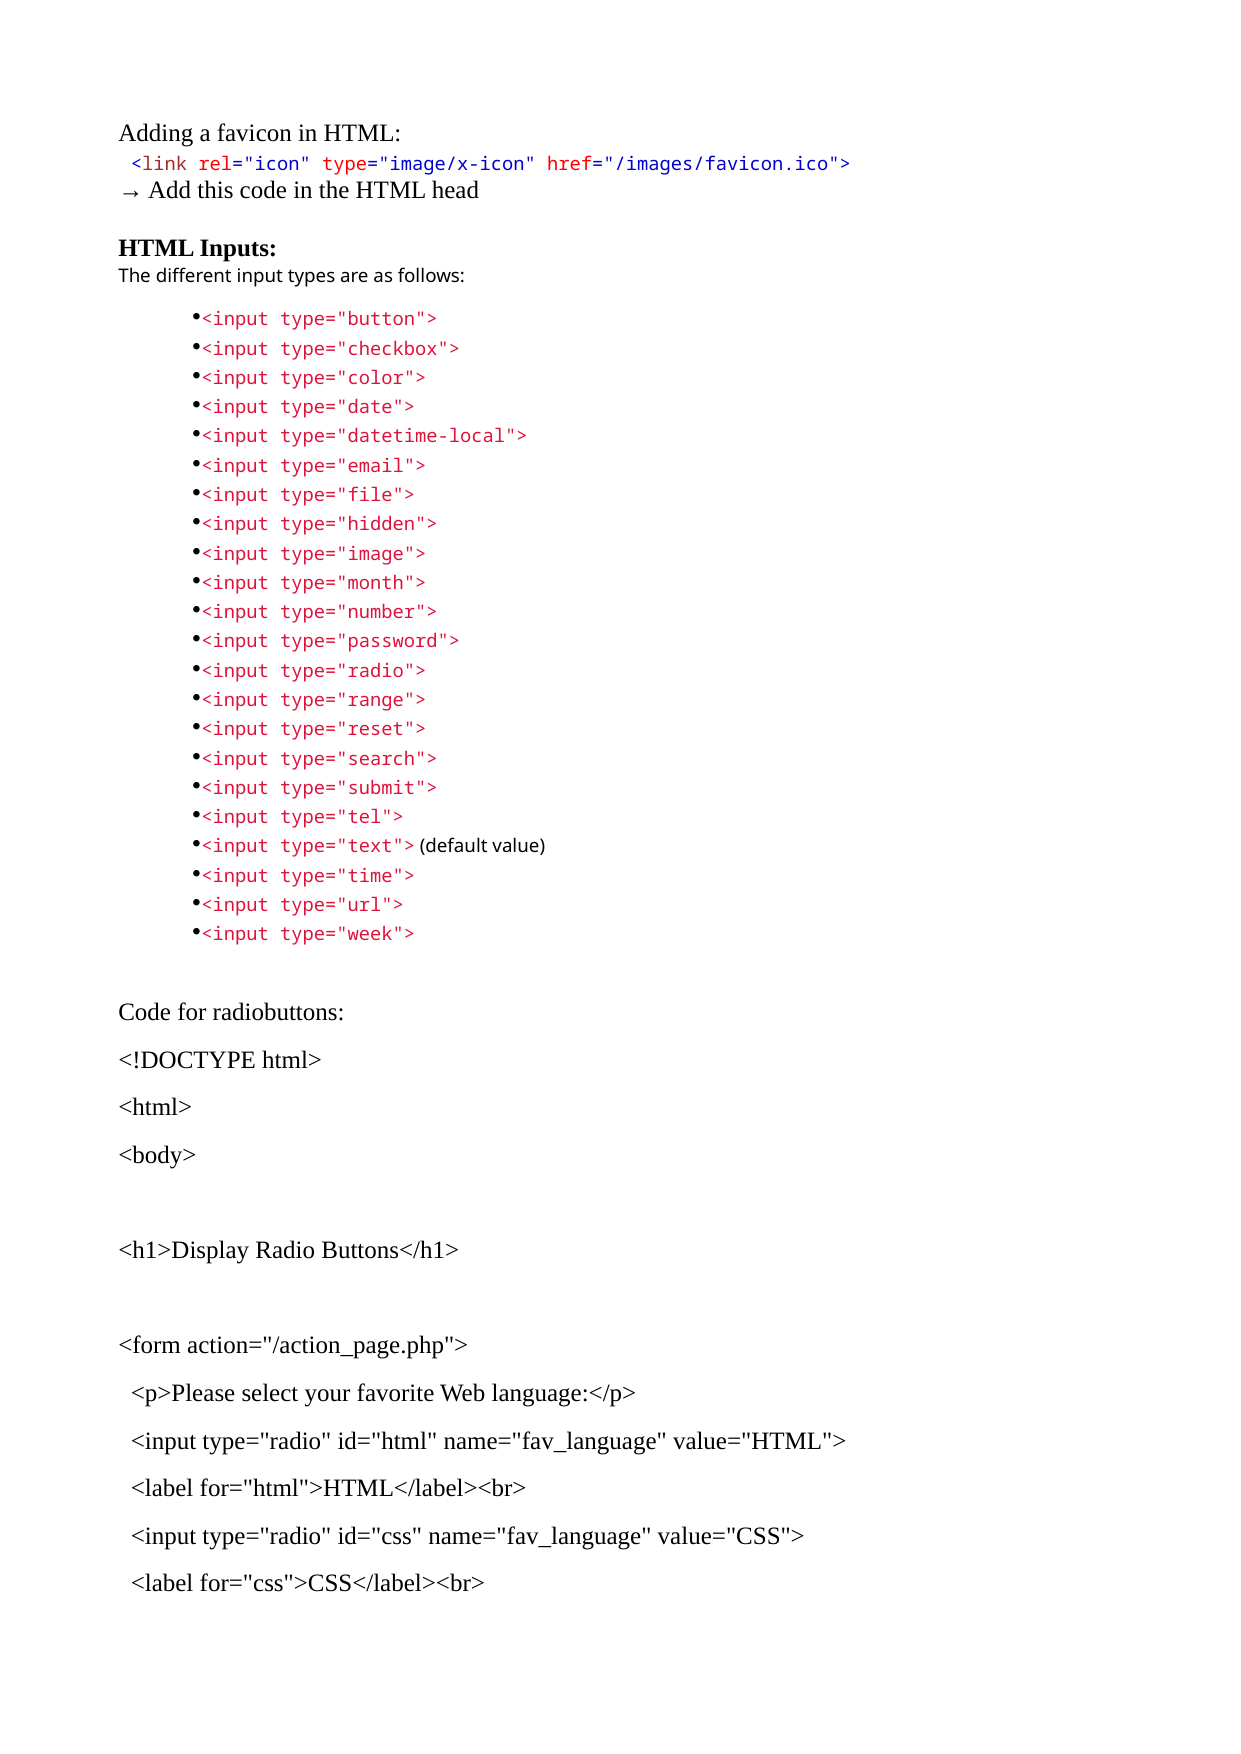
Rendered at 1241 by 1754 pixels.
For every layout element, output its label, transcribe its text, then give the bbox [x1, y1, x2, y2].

list <input type="email"> [118, 452, 1122, 478]
text <h1>Display Radio Buttons</h1> [118, 1235, 1122, 1264]
list <input type="submit"> [118, 774, 1122, 799]
list <input type="datetime-local"> [118, 423, 1122, 448]
list <input type="time"> [118, 862, 1122, 887]
text <!DOCTYPE html> [118, 1045, 1122, 1074]
text <input type="radio" id="css" name="fav_language" value="CSS"> [118, 1521, 1122, 1550]
text Adding a favicon in HTML: [118, 118, 1122, 147]
list <input type="password"> [118, 628, 1122, 653]
text <label for="html">HTML</label><br> [118, 1473, 1122, 1502]
list <input type="image"> [118, 540, 1122, 565]
list <input type="date"> [118, 393, 1122, 419]
text <label for="css">CSS</label><br> [118, 1568, 1122, 1597]
text <p>Please select your favorite Web language:</p> [118, 1378, 1122, 1407]
text <body> [118, 1140, 1122, 1169]
text <link rel="icon" type="image/x-icon" href="/images/favicon.ico"> → Add this code in the HTML head [118, 147, 1122, 204]
text The different input types are as follows: [118, 262, 1122, 287]
list <input type="radio"> [118, 657, 1122, 682]
text <input type="radio" id="html" name="fav_language" value="HTML"> [118, 1426, 1122, 1454]
list <input type="file"> [118, 481, 1122, 507]
list <input type="week"> [118, 920, 1122, 946]
list <input type="hidden"> [118, 511, 1122, 536]
text <form action="/action_page.php"> [118, 1331, 1122, 1359]
list <input type="search"> [118, 745, 1122, 770]
list <input type="text"> (default value) [118, 833, 1122, 858]
list <input type="color"> [118, 364, 1122, 390]
list <input type="reset"> [118, 716, 1122, 741]
list <input type="month"> [118, 569, 1122, 595]
list <input type="range"> [118, 686, 1122, 712]
list <input type="button"> [118, 306, 1122, 331]
list <input type="url"> [118, 891, 1122, 917]
list <input type="number"> [118, 598, 1122, 624]
list <input type="tel"> [118, 803, 1122, 829]
text <html> [118, 1092, 1122, 1121]
list <input type="checkbox"> [118, 335, 1122, 361]
text Code for radiobuttons: [118, 964, 1122, 1026]
text HTML Inputs: [118, 233, 1122, 262]
